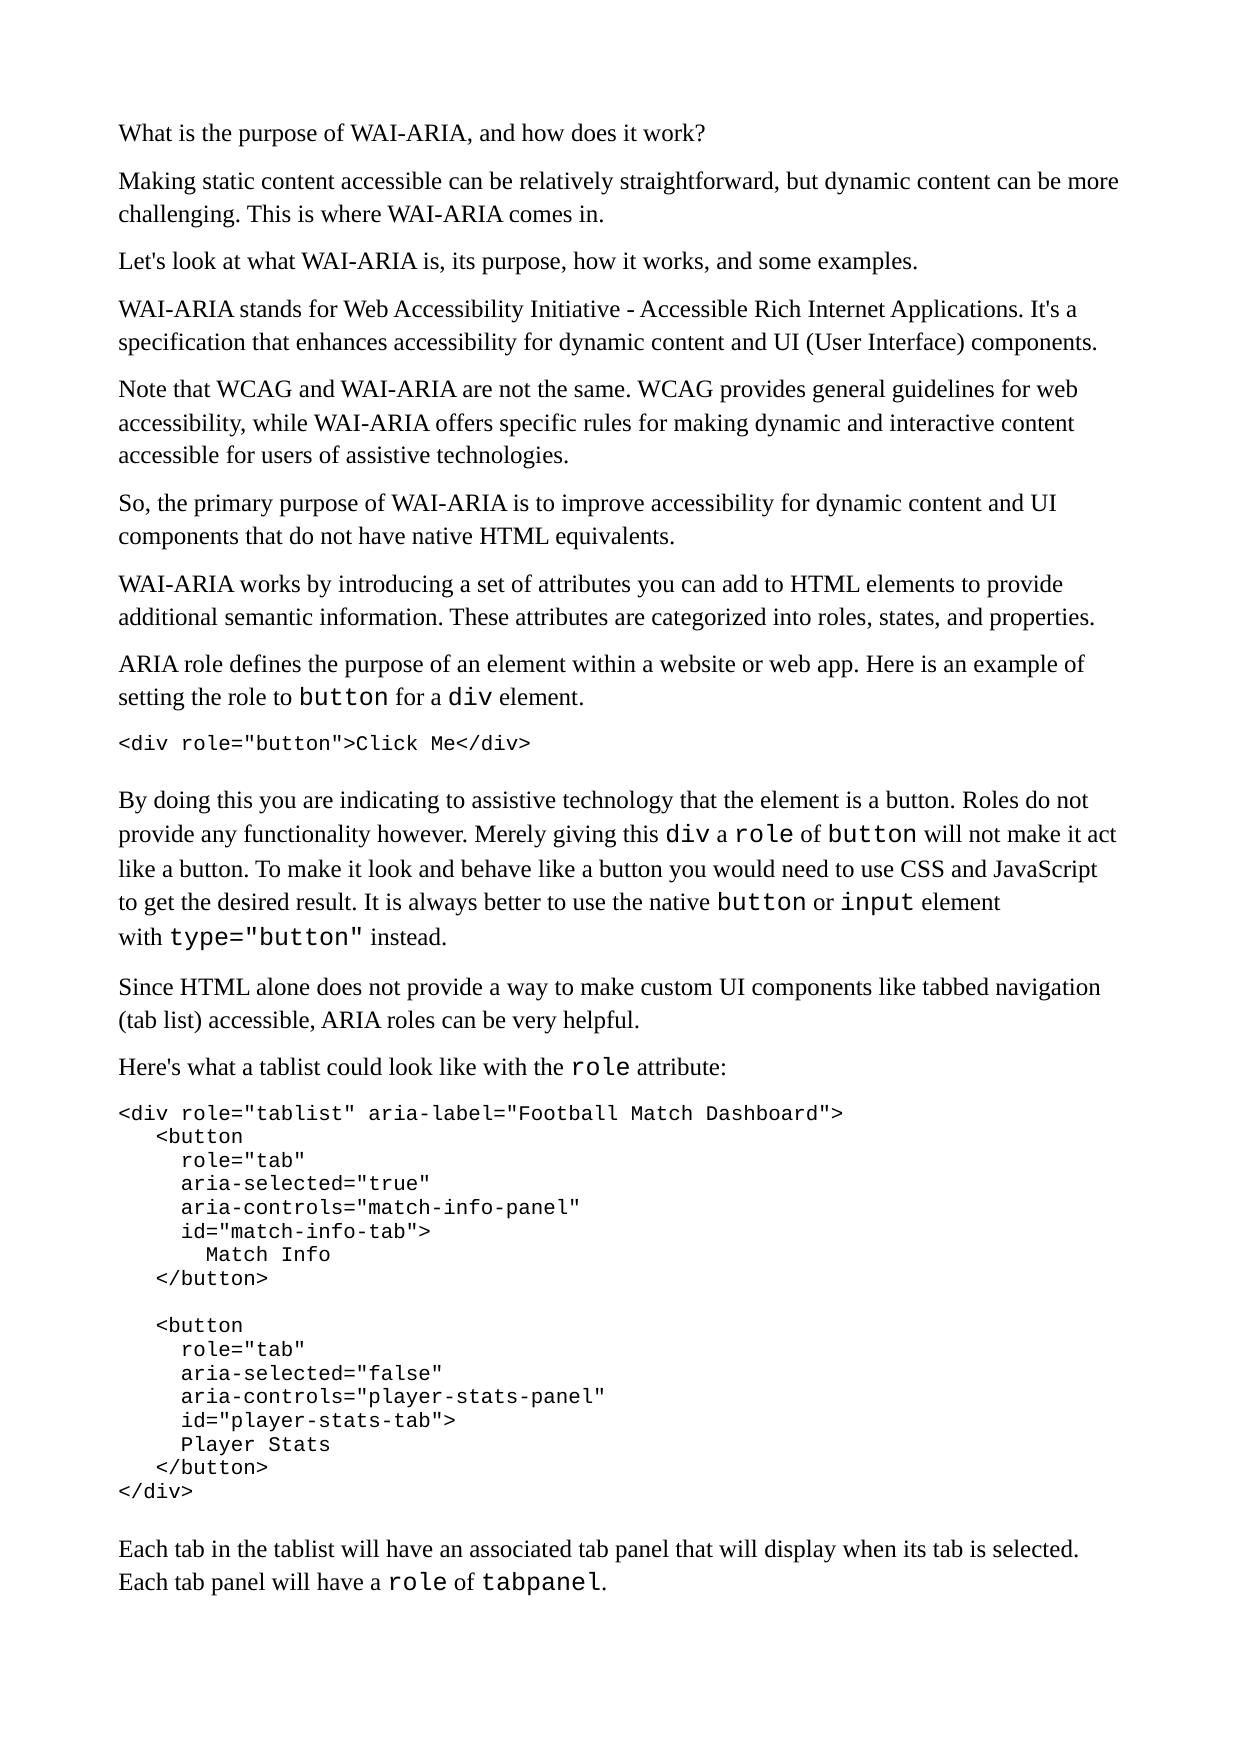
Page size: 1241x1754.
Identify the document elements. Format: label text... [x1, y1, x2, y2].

text Note that WCAG and WAI-ARIA are not the same. WCAG provides general guidelines for web accessibility, while WAI-ARIA offers specific rules for making dynamic and interactive content accessible for users of assistive technologies. [118, 374, 1122, 469]
text Let's look at what WAI-ARIA is, its purpose, how it works, and some examples. [118, 246, 1122, 275]
text id="player-stats-tab"> [118, 1410, 1122, 1433]
text Match Info [118, 1244, 1122, 1268]
text ARIA role defines the purpose of an element within a website or web app. Here is an example of setting the role to button for a div element. [118, 649, 1122, 713]
text <div role="button">Click Me</div> [118, 732, 1122, 756]
text id="match-info-tab"> [118, 1221, 1122, 1244]
text WAI-ARIA works by introducing a set of attributes you can add to HTML elements to provide additional semantic information. These attributes are categorized into roles, states, and properties. [118, 569, 1122, 631]
text aria-selected="true" [118, 1173, 1122, 1197]
text By doing this you are indicating to assistive technology that the element is a button. Roles do not provide any functionality however. Merely giving this div a role of button will not make it act like a button. To make it look and behave like a button you would need to use CSS and JavaScript to get the desired result. It is always better to use the native button or input element with type="button" instead. [118, 786, 1122, 953]
text <button [118, 1315, 1122, 1339]
text So, the primary purpose of WAI-ARIA is to improve accessibility for dynamic content and UI components that do not have native HTML equivalents. [118, 488, 1122, 550]
text Making static content accessible can be relatively straightforward, but dynamic content can be more challenging. This is where WAI-ARIA comes in. [118, 166, 1122, 227]
text role="tab" [118, 1339, 1122, 1363]
text <div role="tablist" aria-label="Football Match Dashboard"> [118, 1102, 1122, 1126]
text role="tab" [118, 1150, 1122, 1173]
text aria-controls="player-stats-panel" [118, 1386, 1122, 1410]
text </button> [118, 1457, 1122, 1481]
text WAI-ARIA stands for Web Accessibility Initiative - Accessible Rich Internet Applications. It's a specification that enhances accessibility for dynamic content and UI (User Interface) components. [118, 294, 1122, 356]
text Each tab in the tablist will have an associated tab panel that will display when its tab is selected. Each tab panel will have a role of tabpanel. [118, 1534, 1122, 1598]
text Since HTML alone does not provide a way to make custom UI components like tabbed navigation (tab list) accessible, ARIA roles can be very helpful. [118, 972, 1122, 1034]
text aria-controls="match-info-panel" [118, 1197, 1122, 1221]
text aria-selected="false" [118, 1363, 1122, 1386]
text <button [118, 1126, 1122, 1150]
text Here's what a tablist could look like with the role attribute: [118, 1052, 1122, 1083]
text What is the purpose of WAI-ARIA, and how does it work? [118, 118, 1122, 147]
text </button> [118, 1268, 1122, 1292]
text Player Stats [118, 1433, 1122, 1457]
text </div> [118, 1481, 1122, 1504]
